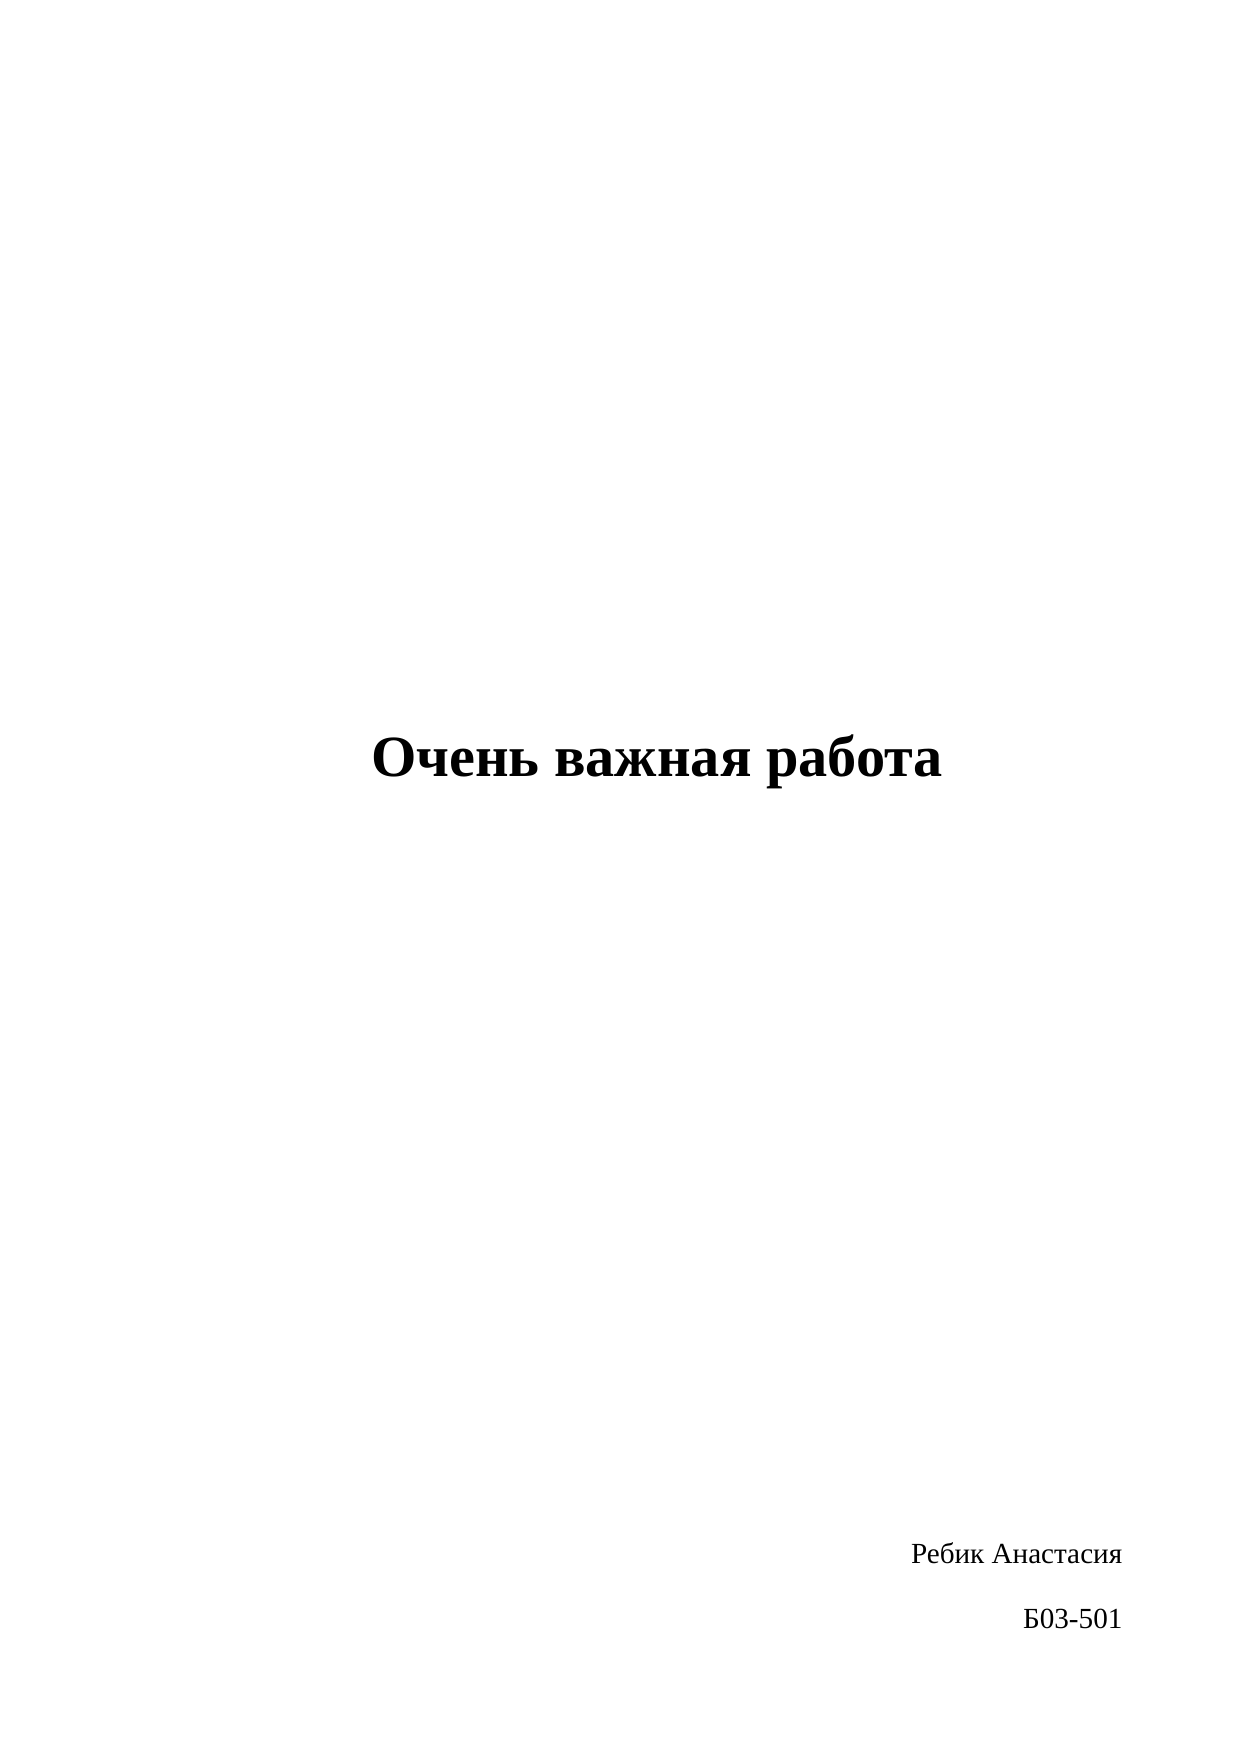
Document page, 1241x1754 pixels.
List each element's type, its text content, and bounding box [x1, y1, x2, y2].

text Ребик Анастасия [118, 1536, 1122, 1570]
title Очень важная работа [118, 722, 1122, 789]
text Б03-501 [118, 1601, 1122, 1635]
